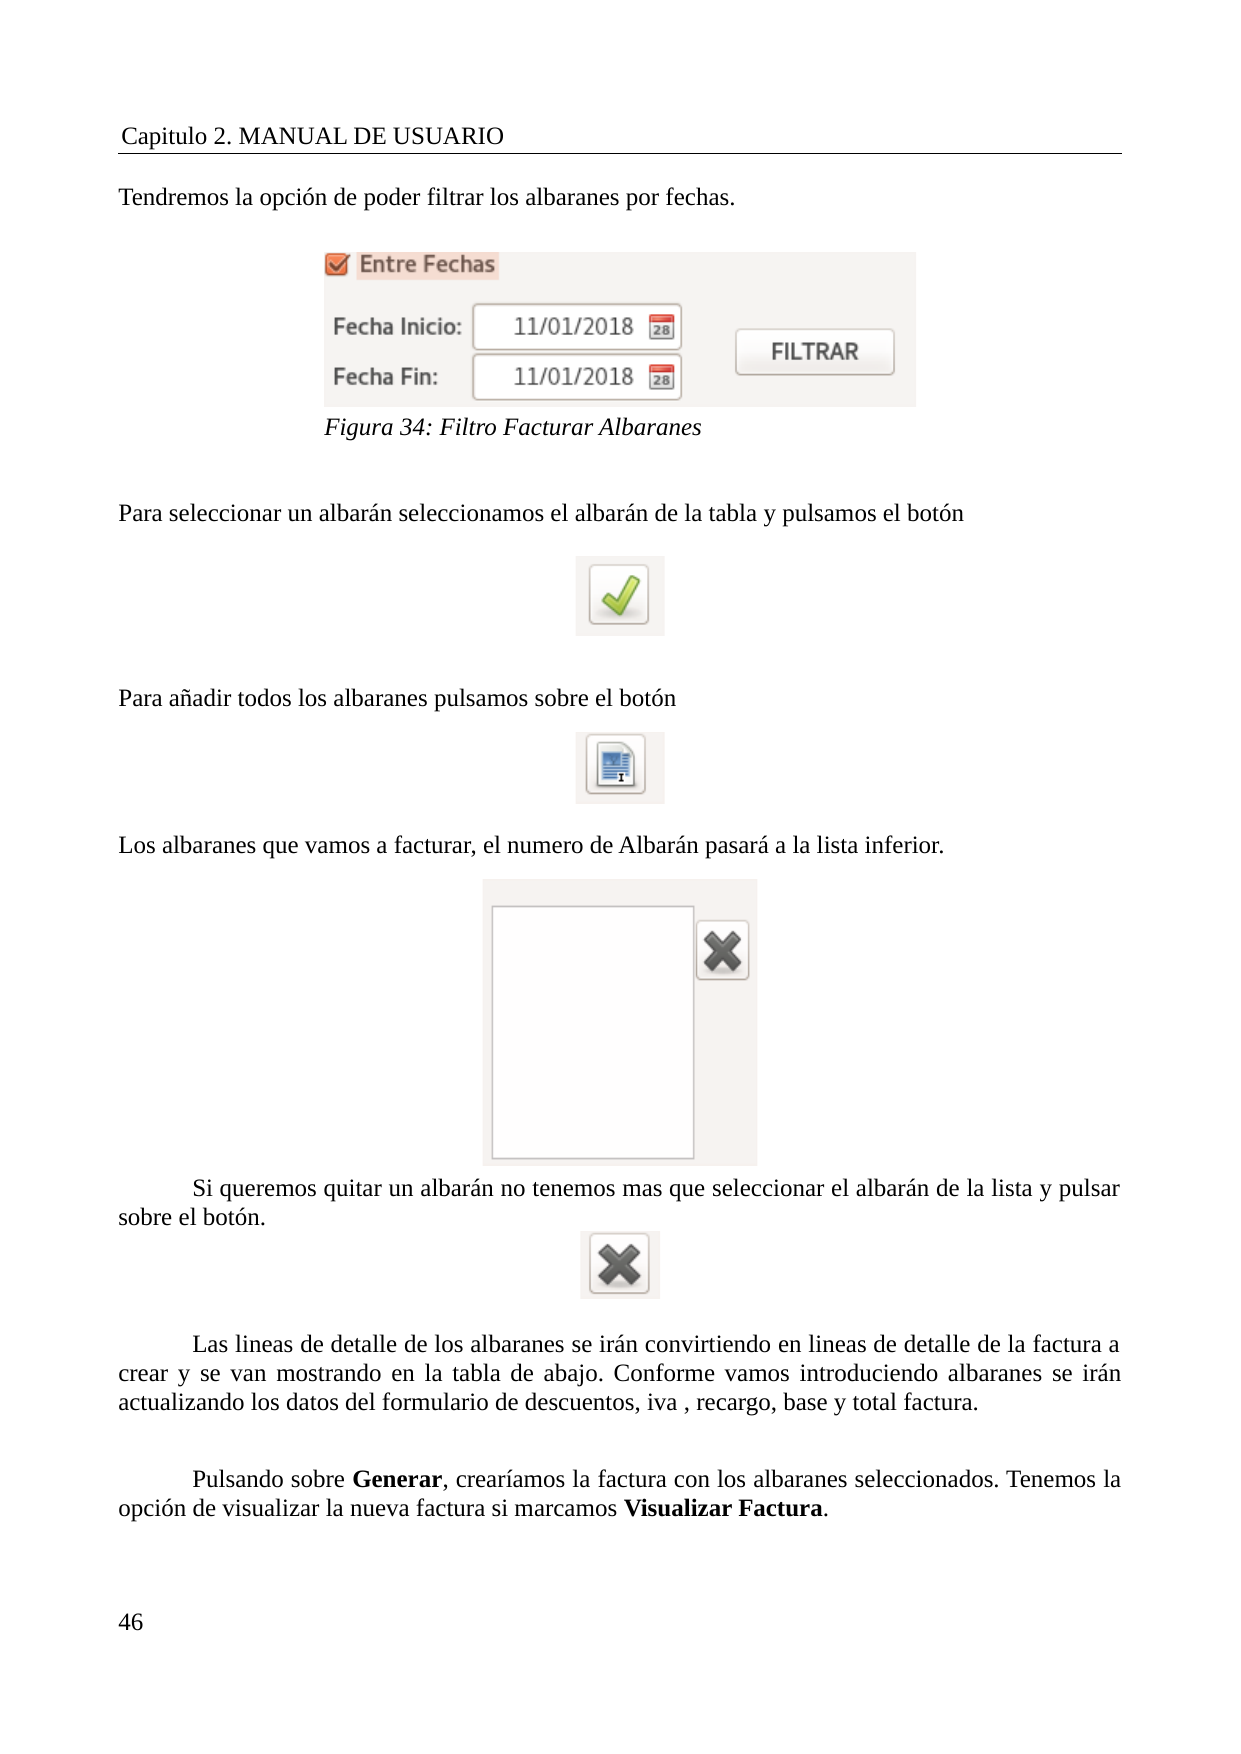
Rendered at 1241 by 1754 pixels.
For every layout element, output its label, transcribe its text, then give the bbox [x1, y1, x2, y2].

text Pulsando sobre Generar, crearíamos la factura con los albaranes seleccionados. Tenemos la opción de visualizar la nueva factura si marcamos Visualizar Factura. [118, 1464, 1122, 1522]
text Para seleccionar un albarán seleccionamos el albarán de la tabla y pulsamos el botón [118, 498, 1122, 527]
text Los albaranes que vamos a facturar, el numero de Albarán pasará a la lista inferior. [118, 830, 1122, 859]
text Para añadir todos los albaranes pulsamos sobre el botón [118, 683, 1122, 712]
picture [482, 879, 758, 1166]
text Si queremos quitar un albarán no tenemos mas que seleccionar el albarán de la lista y pulsar sobre el botón. [118, 1173, 1122, 1231]
picture [580, 1231, 661, 1299]
picture [324, 252, 917, 407]
text Figura 34: Filtro Facturar Albaranes [324, 407, 916, 441]
picture [575, 556, 665, 636]
picture [575, 732, 665, 804]
text Las lineas de detalle de los albaranes se irán convirtiendo en lineas de detalle de la factura a crear y se van mostrando en la tabla de abajo. Conforme vamos introduciendo albaranes se irán actualizando los datos del formulario de descuentos, iva , recargo, base y total factura. [118, 1329, 1122, 1415]
text Tendremos la opción de poder filtrar los albaranes por fechas. [118, 182, 1122, 211]
